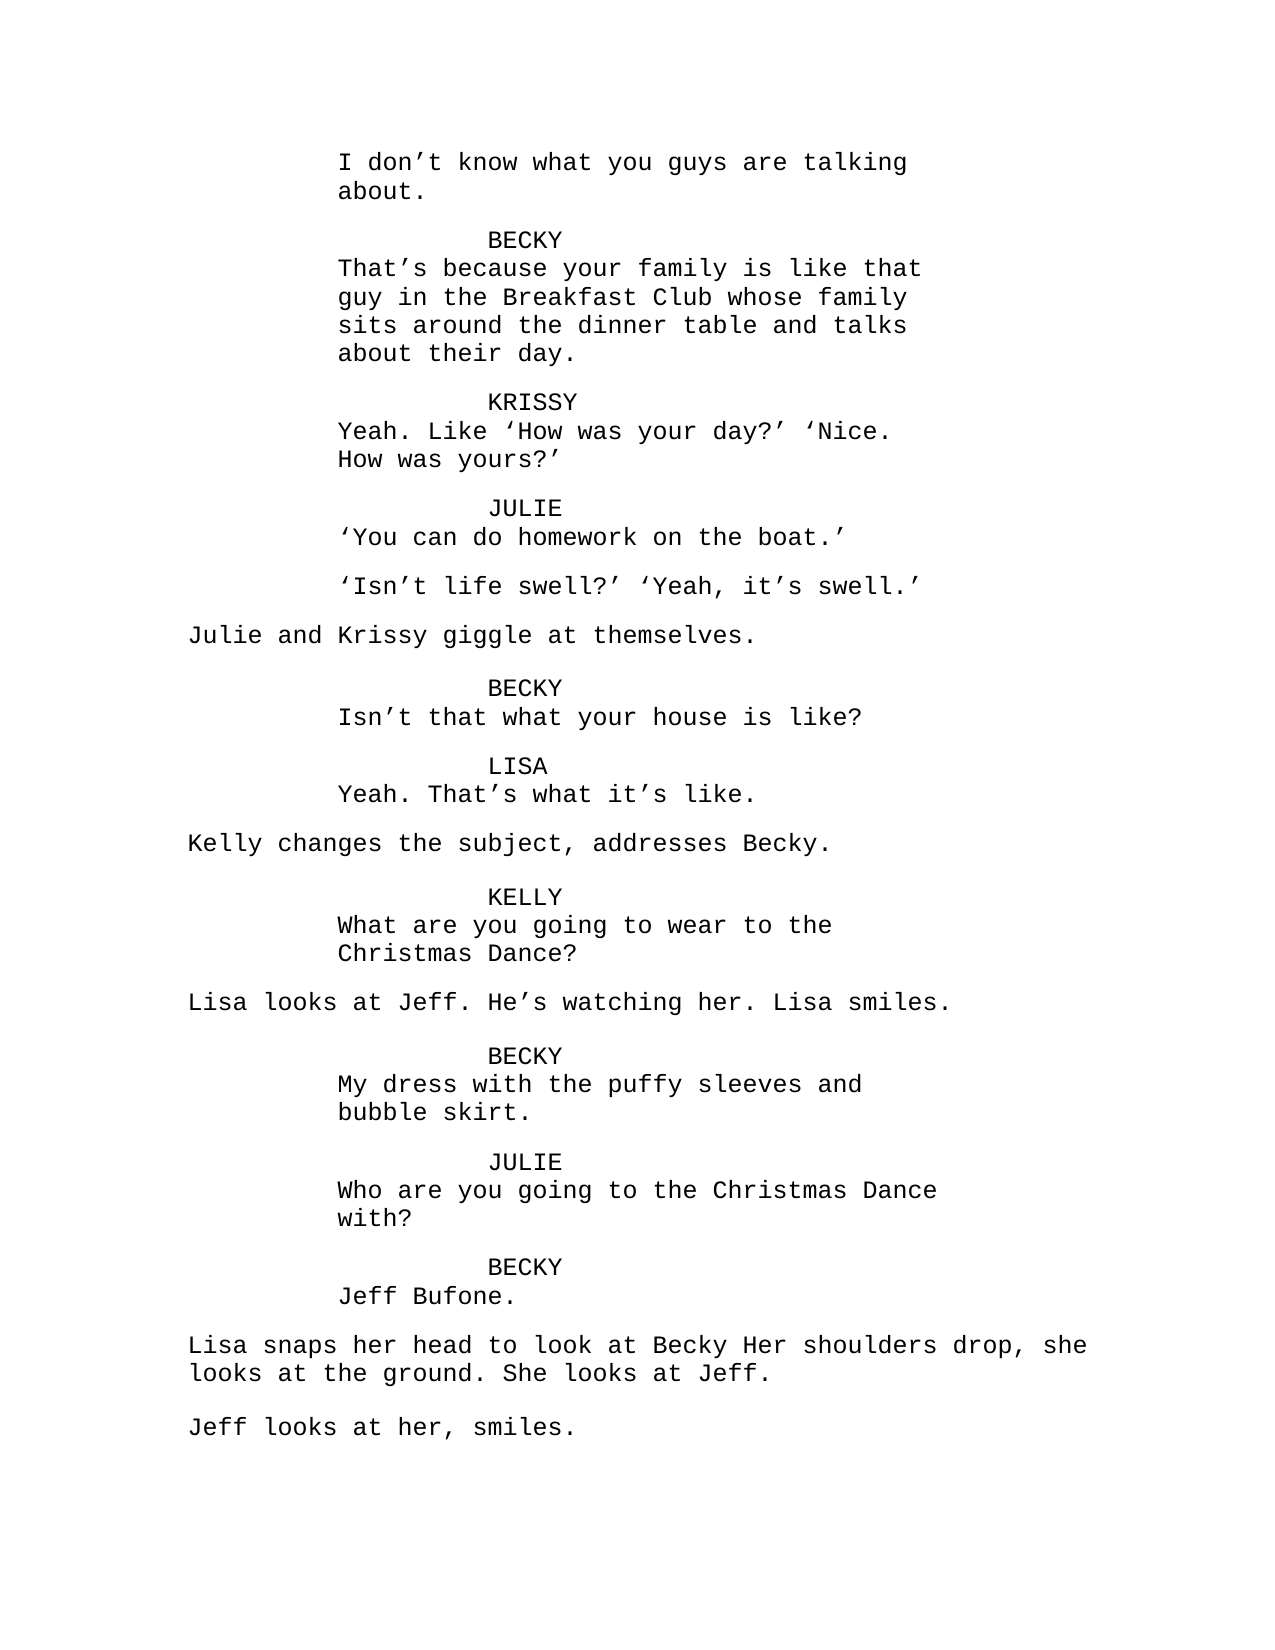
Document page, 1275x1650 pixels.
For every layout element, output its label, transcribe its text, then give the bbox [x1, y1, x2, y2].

text That’s because your family is like that guy in the Breakfast Club whose family sits around the dinner table and talks about their day. [337, 256, 937, 369]
text KRISSY [187, 390, 1087, 418]
text Who are you going to the Christmas Dance with? [337, 1177, 937, 1234]
text What are you going to wear to the Christmas Dance? [337, 912, 937, 969]
text BECKY [187, 227, 1087, 256]
text BECKY [187, 676, 1087, 704]
text JULIE [187, 1149, 1087, 1177]
text BECKY [187, 1043, 1087, 1072]
text Isn’t that what your house is like? [337, 704, 937, 732]
text I don’t know what you guys are talking about. [337, 150, 937, 207]
text ‘You can do homework on the boat.’ [337, 524, 937, 552]
text KELLY [187, 884, 1087, 912]
text Lisa looks at Jeff. He’s watching her. Lisa smiles. [187, 990, 1087, 1018]
text Yeah. Like ‘How was your day?’ ‘Nice. How was yours?’ [337, 418, 937, 475]
text Jeff looks at her, smiles. [187, 1414, 1087, 1442]
text BECKY [187, 1255, 1087, 1283]
text Yeah. That’s what it’s like. [337, 782, 937, 810]
text Jeff Bufone. [337, 1283, 937, 1312]
text LISA [187, 753, 1087, 782]
text My dress with the puffy sleeves and bubble skirt. [337, 1072, 937, 1128]
text JULIE [187, 496, 1087, 524]
text Lisa snaps her head to look at Becky Her shoulders drop, she looks at the ground. She looks at Jeff. [187, 1332, 1087, 1389]
text Julie and Krissy giggle at themselves. [187, 622, 1087, 651]
text ‘Isn’t life swell?’ ‘Yeah, it’s swell.’ [337, 573, 937, 602]
text Kelly changes the subject, addresses Becky. [187, 831, 1087, 859]
